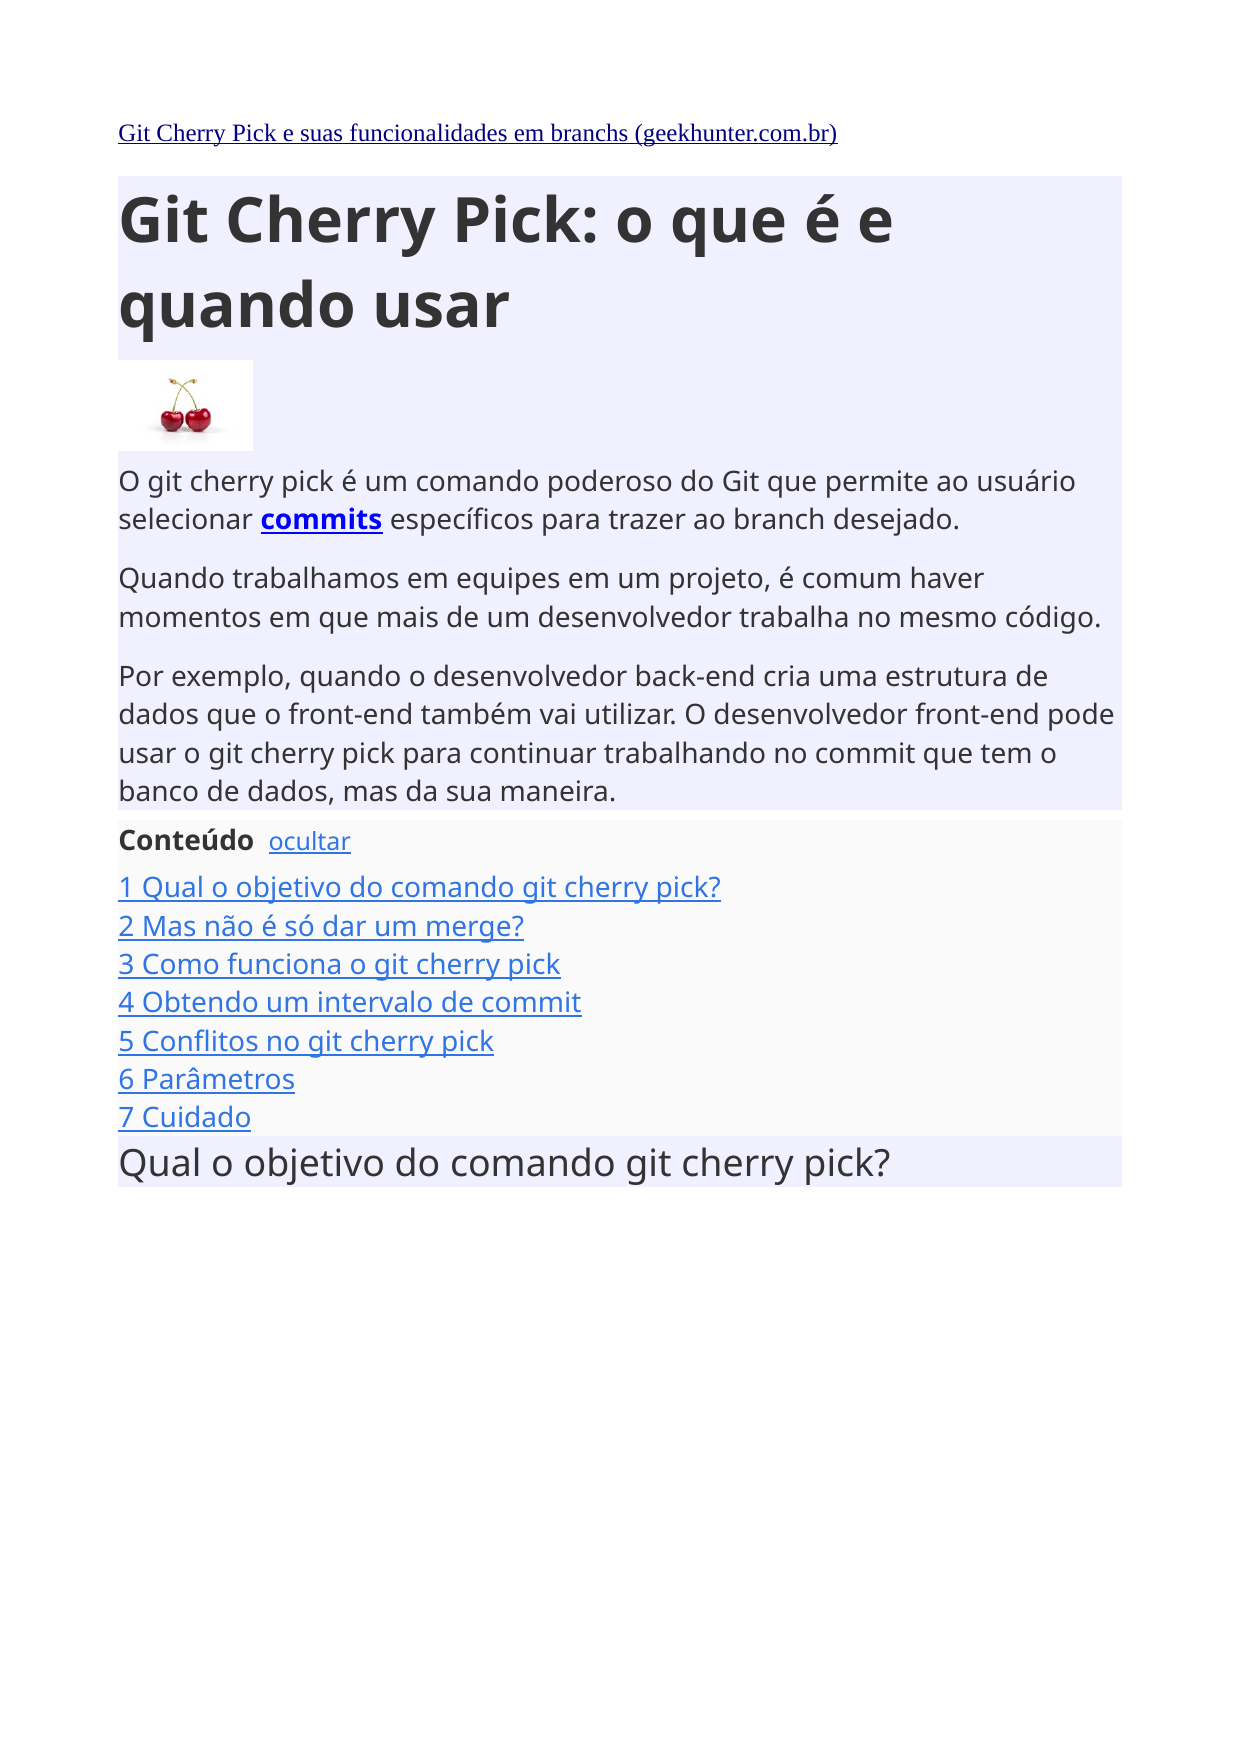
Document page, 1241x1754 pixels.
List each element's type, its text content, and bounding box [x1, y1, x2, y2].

text 5 Conflitos no git cherry pick [118, 1021, 1122, 1059]
text 4 Obtendo um intervalo de commit [118, 983, 1122, 1021]
text 3 Como funciona o git cherry pick [118, 944, 1122, 983]
text 1 Qual o objetivo do comando git cherry pick? [118, 868, 1122, 906]
text 2 Mas não é só dar um merge? [118, 906, 1122, 944]
subtitle Git Cherry Pick: o que é e quando usar [118, 176, 1122, 346]
text Git Cherry Pick e suas funcionalidades em branchs (geekhunter.com.br) [118, 118, 1122, 147]
text 6 Parâmetros [118, 1059, 1122, 1098]
subtitle Qual o objetivo do comando git cherry pick? [118, 1136, 1122, 1187]
text Por exemplo, quando o desenvolvedor back-end cria uma estrutura de dados que o front-end também vai utilizar. O desenvolvedor front-end pode usar o git cherry pick para continuar trabalhando no commit que tem o banco de dados, mas da sua maneira. [118, 656, 1122, 810]
text Quando trabalhamos em equipes em um projeto, é comum haver momentos em que mais de um desenvolvedor trabalha no mesmo código. [118, 559, 1122, 636]
picture [118, 360, 254, 451]
text O git cherry pick é um comando poderoso do Git que permite ao usuário selecionar commits específicos para trazer ao branch desejado. [118, 461, 1122, 538]
text 7 Cuidado [118, 1098, 1122, 1136]
text Conteúdo ocultar [118, 820, 1122, 858]
